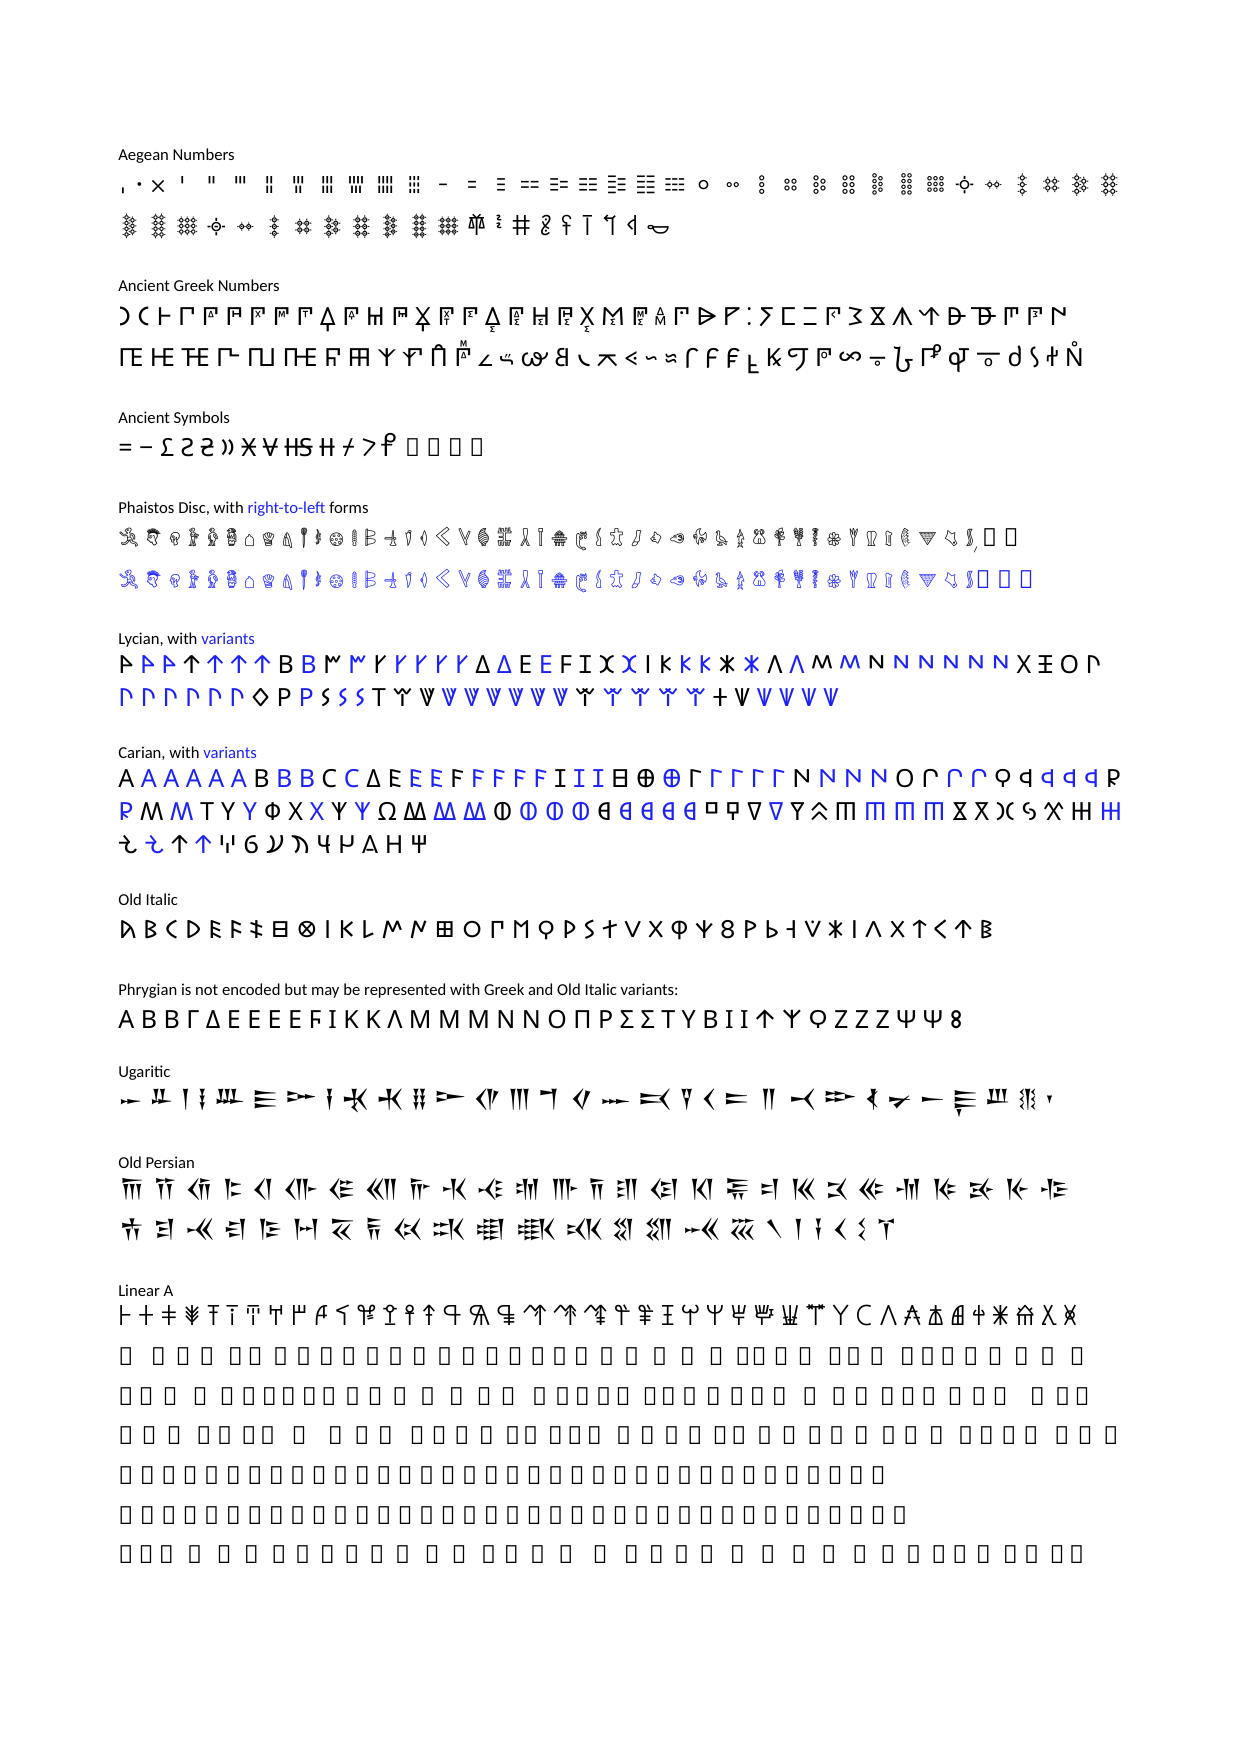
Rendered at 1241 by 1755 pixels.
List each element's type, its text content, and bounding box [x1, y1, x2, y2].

text Lycian, with variants [118, 628, 1122, 649]
text 𐘀 𐘁 𐘂 𐘃 𐘄 𐘅 𐘆 𐘇 𐘈 𐘉 𐘊 𐘋 𐘌 𐘍 𐘎 𐘏 𐘐 𐘑 𐘒 𐘓 𐘔 𐘕 𐘖 𐘗 𐘘 𐘙 𐘚 𐘛 𐘜 𐘝 𐘞 𐘟 𐘠 𐘡 𐘢 𐘣 𐘤 𐘥 𐘦 𐘧 𐘨 𐘩 𐘪 𐘫 𐘬 𐘭 𐘮 𐘯 𐘰 𐘱 𐘲 𐘳 𐘴 𐘵 𐘶 𐘷 𐘸 𐘹 𐘺 𐘻 𐘼 𐘽 𐘾 𐘿 𐙀 𐙁 𐙂 𐙃 𐙄 𐙅 𐙆 𐙇 𐙈 𐙉 𐙊 𐙋 𐙌 𐙍 𐙎 𐙏 𐙐 𐙑 𐙒 𐙓 𐙔 𐙕 𐙖 𐙗 𐙘 𐙙 𐙚 𐙛 𐙜 𐙝 𐙞 𐙟 𐙠 𐙡 𐙢 𐙣 𐙤 𐙥 𐙦 𐙧 𐙨 𐙩 𐙪 𐙫 𐙬 𐙭 𐙮 𐙯 𐙰 𐙱 𐙲 𐙳 𐙴 𐙵 𐙶 𐙷 𐙸 𐙹 𐙺 𐙻 𐙼 𐙽 𐙾 𐙿 𐚀 𐚁 𐚂 𐚃 𐚄 𐚅 𐚆 𐚇 𐚈 𐚉 𐚊 𐚋 𐚌 𐚍 𐚎 𐚏 𐚐 𐚑 𐚒 𐚓 𐚔 𐚕 𐚖 𐚗 𐚘 𐚙 𐚚 𐚛 𐚜 𐚝 𐚞 𐚟 𐚠 𐚡 𐚢 𐚣 𐚤 𐚥 𐚦 𐚧 𐚨 𐚩 𐚪 𐚫 𐚬 𐚭 𐚮 𐚯 𐚰 𐚱 𐚲 𐚳 𐚴 𐚵 𐚶 𐚷 𐚸 𐚹 𐚺 𐚻 𐚼 𐚽 𐚾 𐚿 𐛀 𐛁 𐛂 𐛃 𐛄 𐛅 𐛆 𐛇 𐛈 𐛉 𐛊 𐛋 𐛌 𐛍 𐛎 𐛏 𐛐 𐛑 𐛒 𐛓 𐛔 𐛕 𐛖 𐛗 𐛘 𐛙 𐛚 𐛛 𐛜 𐛝 𐛞 𐛟 𐛠 𐛡 𐛢 𐛣 𐛤 𐛥 𐛦 𐛧 𐛨 𐛩 𐛪 𐛫 𐛬 𐛭 𐛮 𐛯 𐛰 𐛱 𐛲 𐛳 𐛴 𐛵 𐛶 𐛷 𐛸 𐛹 𐛺 𐛻 𐛼 𐛽 𐛾 𐛿 𐜀 𐜁 𐜂 𐜃 𐜄 𐜅 𐜆 𐜇 𐜈 𐜉 𐜊 𐜋 𐜌 𐜍 𐜎 𐜏 𐜐 [118, 1303, 1122, 1574]
text 𐌀 𐌁 𐌂 𐌃 𐌄 𐌅 𐌆 𐌇 𐌈 𐌉 𐌊 𐌋 𐌌 𐌍 𐌎 𐌏 𐌐 𐌑 𐌒 𐌓 𐌔 𐌕 𐌖 𐌗 𐌘 𐌙 𐌚 𐌛 𐌜 𐌝 𐌞 𐌟 𐌠 𐌡 𐌢 𐌣 𐌭 𐌮 𐌯 [118, 912, 1122, 946]
text 𐊠 𐊠 𐊠 𐊠 𐊠 𐊠 𐊡 𐊡 𐊡 𐊢 𐊢 𐊣 𐊤 𐊤 𐊤 𐊥 𐊥 𐊥 𐊥 𐊥 𐊦 𐊦 𐊦 𐊧 𐊨 𐊨 𐊩 𐊩 𐊩 𐊩 𐊩 𐊪 𐊪 𐊪 𐊪 𐊫 𐊬 𐊬 𐊬 𐊭 𐊮 𐊮 𐊮 𐊮 𐊯 𐊯 𐊰 𐊰 𐊱 𐊲 𐊲 𐊳 𐊴 𐊴 𐊵 𐊵 𐊶 𐊷 𐊷 𐊷 𐊸 𐊸 𐊸 𐊸 𐊹 𐊹 𐊹 𐊹 𐊹 𐊺 𐊻 𐊼 𐊼 𐊽 𐊾 𐊿 𐊿 𐊿 𐊿 𐋀 𐋁 𐋂 𐋃 𐋄 𐋅 𐋅 𐋆 𐋆 𐋇 𐋇 𐋈 𐋉 𐋊 𐋋 𐋌 𐋍 𐋎 𐋏 𐋐 [118, 765, 1122, 863]
text Carian, with variants [118, 742, 1122, 763]
text Linear A [118, 1280, 1122, 1301]
text Ancient Greek Numbers [118, 275, 1122, 296]
text Phaistos Disc, with right-to-left forms [118, 497, 1122, 517]
text Aegean Numbers [118, 144, 1122, 164]
text Ugaritic [118, 1062, 1122, 1082]
text 𐎀 𐎁 𐎂 𐎃 𐎄 𐎅 𐎆 𐎇 𐎈 𐎉 𐎊 𐎋 𐎌 𐎍 𐎎 𐎏 𐎐 𐎑 𐎒 𐎓 𐎔 𐎕 𐎖 𐎗 𐎘 𐎙 𐎚 𐎛 𐎜 𐎝 𐎟 [118, 1085, 1122, 1117]
text 𐄀 𐄁 𐄂 𐄇 𐄈 𐄉 𐄊 𐄋 𐄌 𐄍 𐄎 𐄏 𐄐 𐄑 𐄒 𐄓 𐄔 𐄕 𐄖 𐄗 𐄘 𐄙 𐄚 𐄛 𐄜 𐄝 𐄞 𐄟 𐄠 𐄡 𐄢 𐄣 𐄤 𐄥 𐄦 𐄧 𐄨 𐄩 𐄪 𐄫 𐄬 𐄭 𐄮 𐄯 𐄰 𐄱 𐄲 𐄳 𐄷 𐄸 𐄹 𐄺 𐄻 𐄼 𐄽 𐄾 𐄿 [118, 167, 1122, 242]
text Α Β Β Γ Δ Ε Ε Ε Ε Ϝ Ι Κ Κ Λ Μ Μ Μ Ν Ν Ο Π Ρ Σ Σ Τ Υ Β Ι Ι 𐌣 𐌙 Ϙ Ζ Ζ Ζ Ψ Ψ 𐌚 [118, 1002, 1122, 1036]
text 𐊀 𐊀 𐊀 𐊁 𐊁 𐊁 𐊁 𐊂 𐊂 𐊃 𐊃 𐊄 𐊄 𐊄 𐊄 𐊄 𐊅 𐊅 𐊆 𐊆 𐊇 𐊈 𐊉 𐊉 𐊊 𐊋 𐊋 𐊋 𐊌 𐊌 𐊍 𐊍 𐊎 𐊎 𐊏 𐊏 𐊏 𐊏 𐊏 𐊏 𐊐 𐊑 𐊒 𐊓 𐊓 𐊓 𐊓 𐊓 𐊓 𐊓 𐊔 𐊕 𐊕 𐊖 𐊖 𐊖 𐊗 𐊘 𐊙 𐊙 𐊙 𐊙 𐊙 𐊙 𐊙 𐊚 𐊚 𐊚 𐊚 𐊚 𐊛 𐊜 𐊜 𐊜 𐊜 𐊜 [118, 652, 1122, 717]
text Ancient Symbols [118, 407, 1122, 427]
text Old Persian [118, 1152, 1122, 1173]
text 𐅀 𐅁 𐅂 𐅃 𐅄 𐅅 𐅆 𐅇 𐅈 𐅉 𐅊 𐅋 𐅌 𐅍 𐅎 𐅏 𐅐 𐅑 𐅒 𐅓 𐅔 𐅕 𐅖 𐅗 𐅘 𐅙 𐅚 𐅛 𐅜 𐅝 𐅞 𐅟 𐅠 𐅡 𐅢 𐅣 𐅤 𐅥 𐅦 𐅧 𐅨 𐅩 𐅪 𐅫 𐅬 𐅭 𐅮 𐅯 𐅰 𐅱 𐅲 𐅳 𐅴 𐅵 𐅶 𐅷 𐅸 𐅹 𐅺 𐅻 𐅼 𐅽 𐅾 𐅿 𐆀 𐆁 𐆂 𐆃 𐆄 𐆅 𐆆 𐆇 𐆈 𐆉 𐆊 𐆋 𐆌 𐆍 𐆎 [118, 298, 1122, 374]
text Phrygian is not encoded but may be represented with Greek and Old Italic variants: [118, 979, 1122, 999]
text 𐎠 𐎡 𐎢 𐎣 𐎤 𐎥 𐎦 𐎧 𐎨 𐎩 𐎪 𐎫 𐎬 𐎭 𐎮 𐎯 𐎰 𐎱 𐎲 𐎳 𐎴 𐎵 𐎶 𐎷 𐎸 𐎹 𐎺 𐎻 𐎼 𐎽 𐎾 𐎿 𐏀 𐏁 𐏂 𐏃 𐏈 𐏉 𐏊 𐏋 𐏌 𐏍 𐏎 𐏏 𐏐 𐏑 𐏒 𐏓 𐏔 𐏕 [118, 1175, 1122, 1248]
text 𐇐 𐇑 𐇒 𐇓 𐇔 𐇕 𐇖 𐇗 𐇘 𐇙 𐇚 𐇛 𐇜 𐇝 𐇞 𐇟 𐇠 𐇡 𐇢 𐇣 𐇤 𐇥 𐇦 𐇧 𐇨 𐇩 𐇪 𐇫 𐇬 𐇭 𐇮 𐇯 𐇰 𐇱 𐇲 𐇳 𐇴 𐇵 𐇶 𐇷 𐇸 𐇹 𐇺 𐇻 𐇼𐇽 𐇾 𐇿 [118, 561, 1122, 596]
text Old Italic [118, 889, 1122, 909]
text 𐆐 𐆑 𐆒 𐆓 𐆔 𐆕 𐆖 𐆗 𐆘 𐆙 𐆚 𐆛 𐆠 𐆬 𐆭 𐆮 𐆯 [118, 430, 1122, 464]
text 𐇐 𐇑 𐇒 𐇓 𐇔 𐇕 𐇖 𐇗 𐇘 𐇙 𐇚 𐇛 𐇜 𐇝 𐇞 𐇟 𐇠 𐇡 𐇢 𐇣 𐇤 𐇥 𐇦 𐇧 𐇨 𐇩 𐇪 𐇫 𐇬 𐇭 𐇮 𐇯 𐇰 𐇱 𐇲 𐇳 𐇴 𐇵 𐇶 𐇷 𐇸 𐇹 𐇺 𐇻 𐇼𐇽 𐇾 𐇿 [118, 520, 1122, 554]
